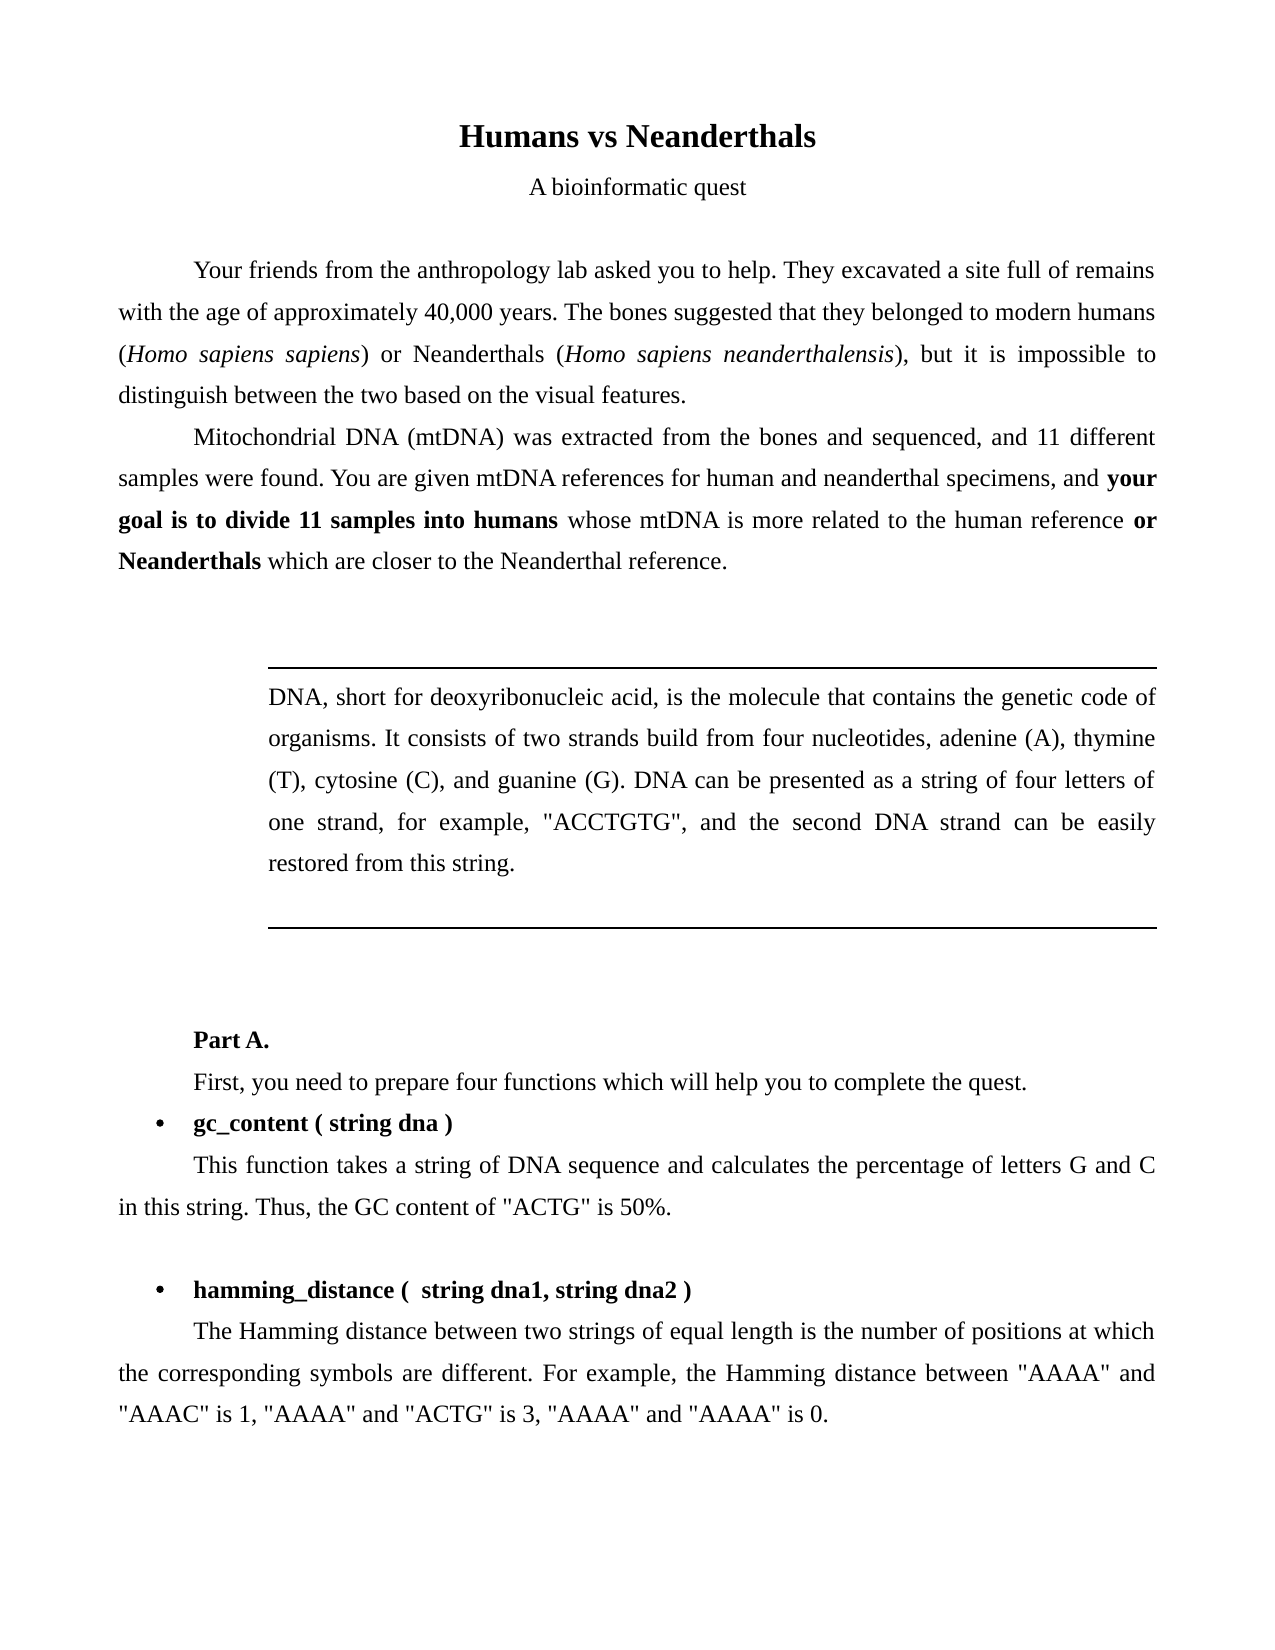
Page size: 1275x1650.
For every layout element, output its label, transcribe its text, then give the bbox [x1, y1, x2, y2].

text The Hamming distance between two strings of equal length is the number of positions at which the corresponding symbols are different. For example, the Hamming distance between "AAAA" and "AAAC" is 1, "AAAA" and "ACTG" is 3, "AAAA" and "AAAA" is 0. [118, 1317, 1157, 1428]
text Your friends from the anthropology lab asked you to help. They excavated a site full of remains with the age of approximately 40,000 years. The bones suggested that they belonged to modern humans (Homo sapiens sapiens) or Neanderthals (Homo sapiens neanderthalensis), but it is impossible to distinguish between the two based on the visual features. [118, 257, 1157, 409]
text Part A. [118, 1026, 1157, 1054]
text Humans vs Neanderthals [118, 118, 1157, 155]
text This function takes a string of DNA sequence and calculates the percentage of letters G and C in this string. Thus, the GC content of "ACTG" is 50%. [118, 1151, 1157, 1220]
text DNA, short for deoxyribonucleic acid, is the molecule that contains the genetic code of organisms. It consists of two strands build from four nucleotides, adenine (A), thymine (T), cytosine (C), and guanine (G). DNA can be presented as a string of four letters of one strand, for example, "ACCTGTG", and the second DNA strand can be easily restored from this string. [268, 683, 1157, 877]
list hamming_distance ( string dna1, string dna2 ) [156, 1276, 1157, 1303]
text A bioinformatic quest [118, 173, 1157, 201]
text First, you need to prepare four functions which will help you to complete the quest. [118, 1068, 1157, 1096]
list gc_content ( string dna ) [156, 1109, 1157, 1137]
text Mitochondrial DNA (mtDNA) was extracted from the bones and sequenced, and 11 different samples were found. You are given mtDNA references for human and neanderthal specimens, and your goal is to divide 11 samples into humans whose mtDNA is more related to the human reference or Neanderthals which are closer to the Neanderthal reference. [118, 423, 1157, 575]
